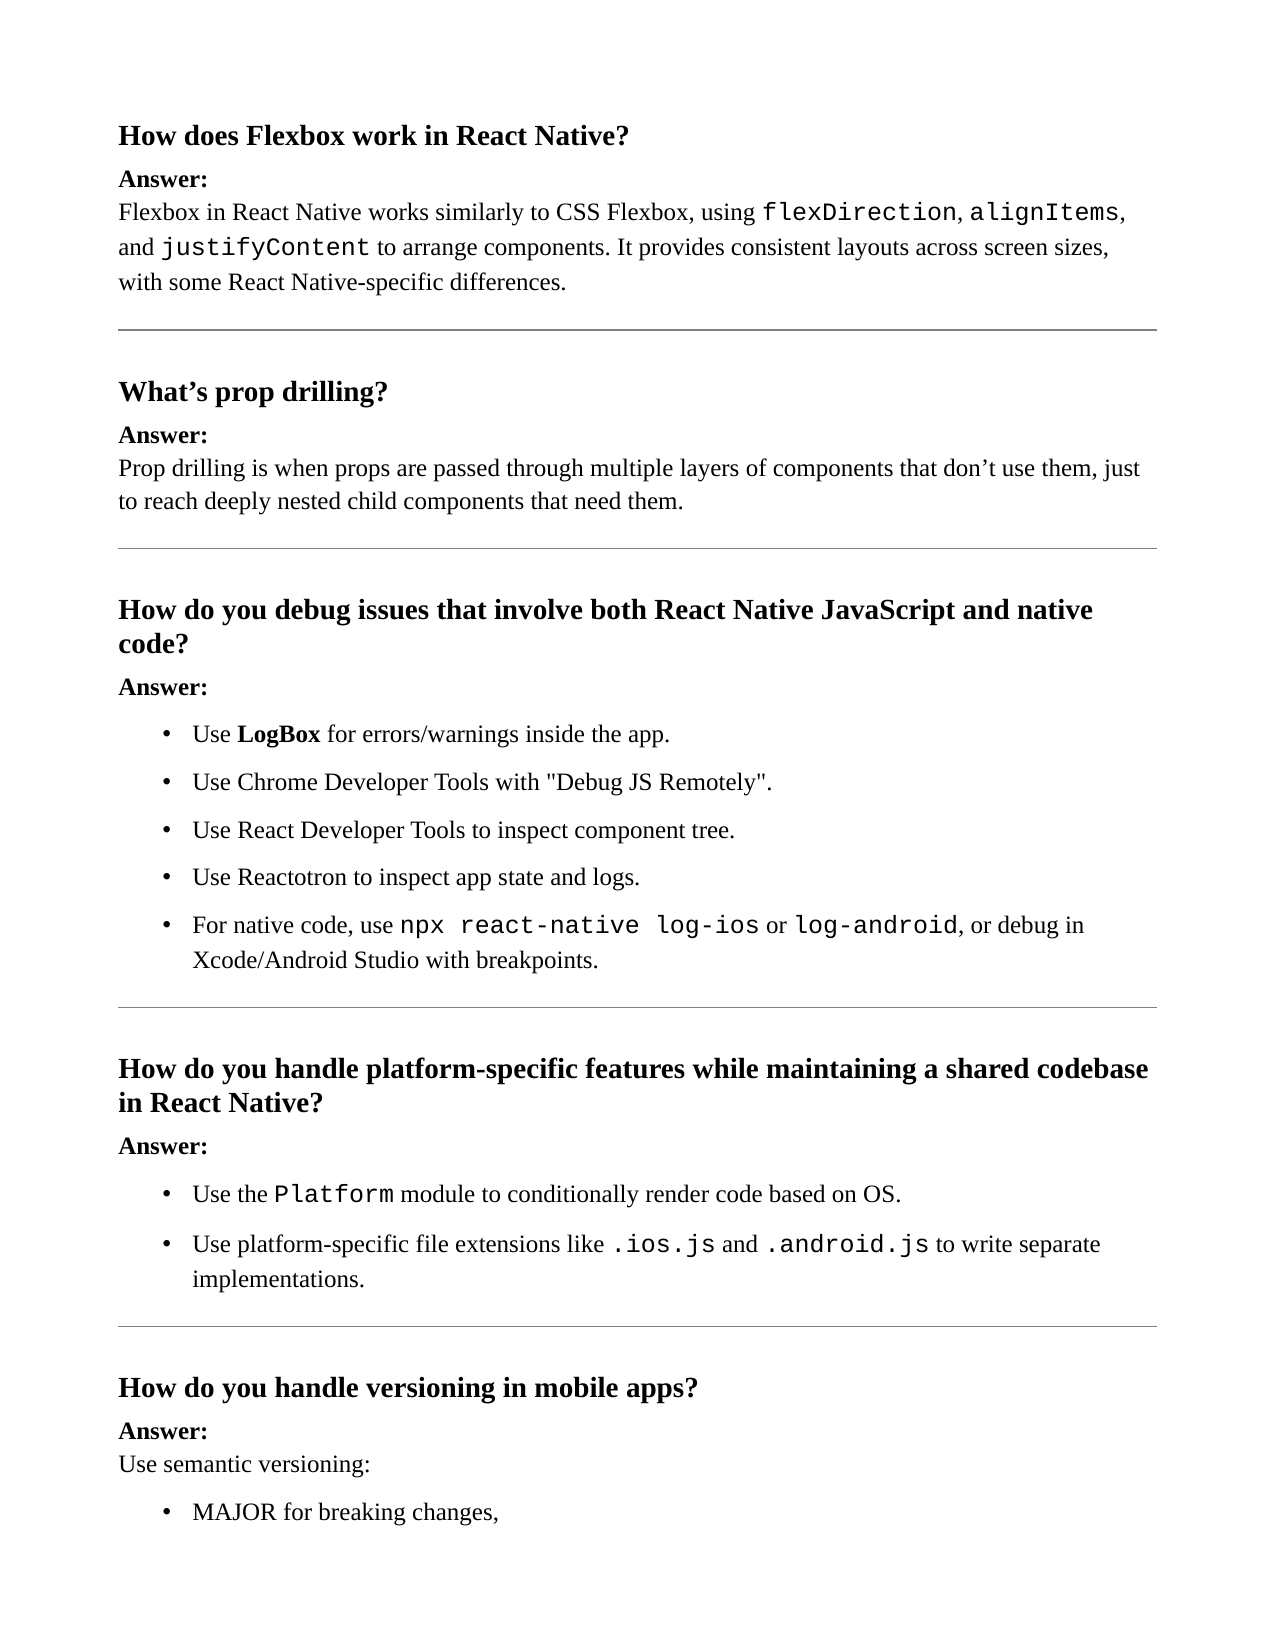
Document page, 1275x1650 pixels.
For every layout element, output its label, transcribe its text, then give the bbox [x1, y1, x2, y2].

list Use platform-specific file extensions like .ios.js and .android.js to write separate implementations. [162, 1229, 1157, 1293]
text Answer: [118, 1131, 1157, 1160]
subtitle How do you debug issues that involve both React Native JavaScript and native code? [118, 592, 1157, 659]
list For native code, use npx react-native log-ios or log-android, or debug in Xcode/Android Studio with breakpoints. [162, 910, 1157, 974]
subtitle How do you handle platform-specific features while maintaining a shared codebase in React Native? [118, 1052, 1157, 1119]
list Use the Platform module to conditionally render code based on OS. [162, 1179, 1157, 1209]
list Use Chrome Developer Tools with "Debug JS Remotely". [162, 767, 1157, 796]
text Answer: Flexbox in React Native works similarly to CSS Flexbox, using flexDirection, alignItems, and justifyContent to arrange components. It provides consistent layouts across screen sizes, with some React Native-specific differences. [118, 164, 1157, 296]
text Answer: Use semantic versioning: [118, 1416, 1157, 1478]
text Answer: [118, 672, 1157, 701]
list MAJOR for breaking changes, [162, 1497, 1157, 1526]
list Use React Developer Tools to inspect component tree. [162, 815, 1157, 843]
subtitle What’s prop drilling? [118, 374, 1157, 407]
subtitle How do you handle versioning in mobile apps? [118, 1370, 1157, 1404]
list Use Reactotron to inspect app state and logs. [162, 862, 1157, 891]
subtitle How does Flexbox work in React Native? [118, 118, 1157, 152]
text Answer: Prop drilling is when props are passed through multiple layers of components that don’t use them, just to reach deeply nested child components that need them. [118, 420, 1157, 515]
list Use LogBox for errors/warnings inside the app. [162, 719, 1157, 748]
